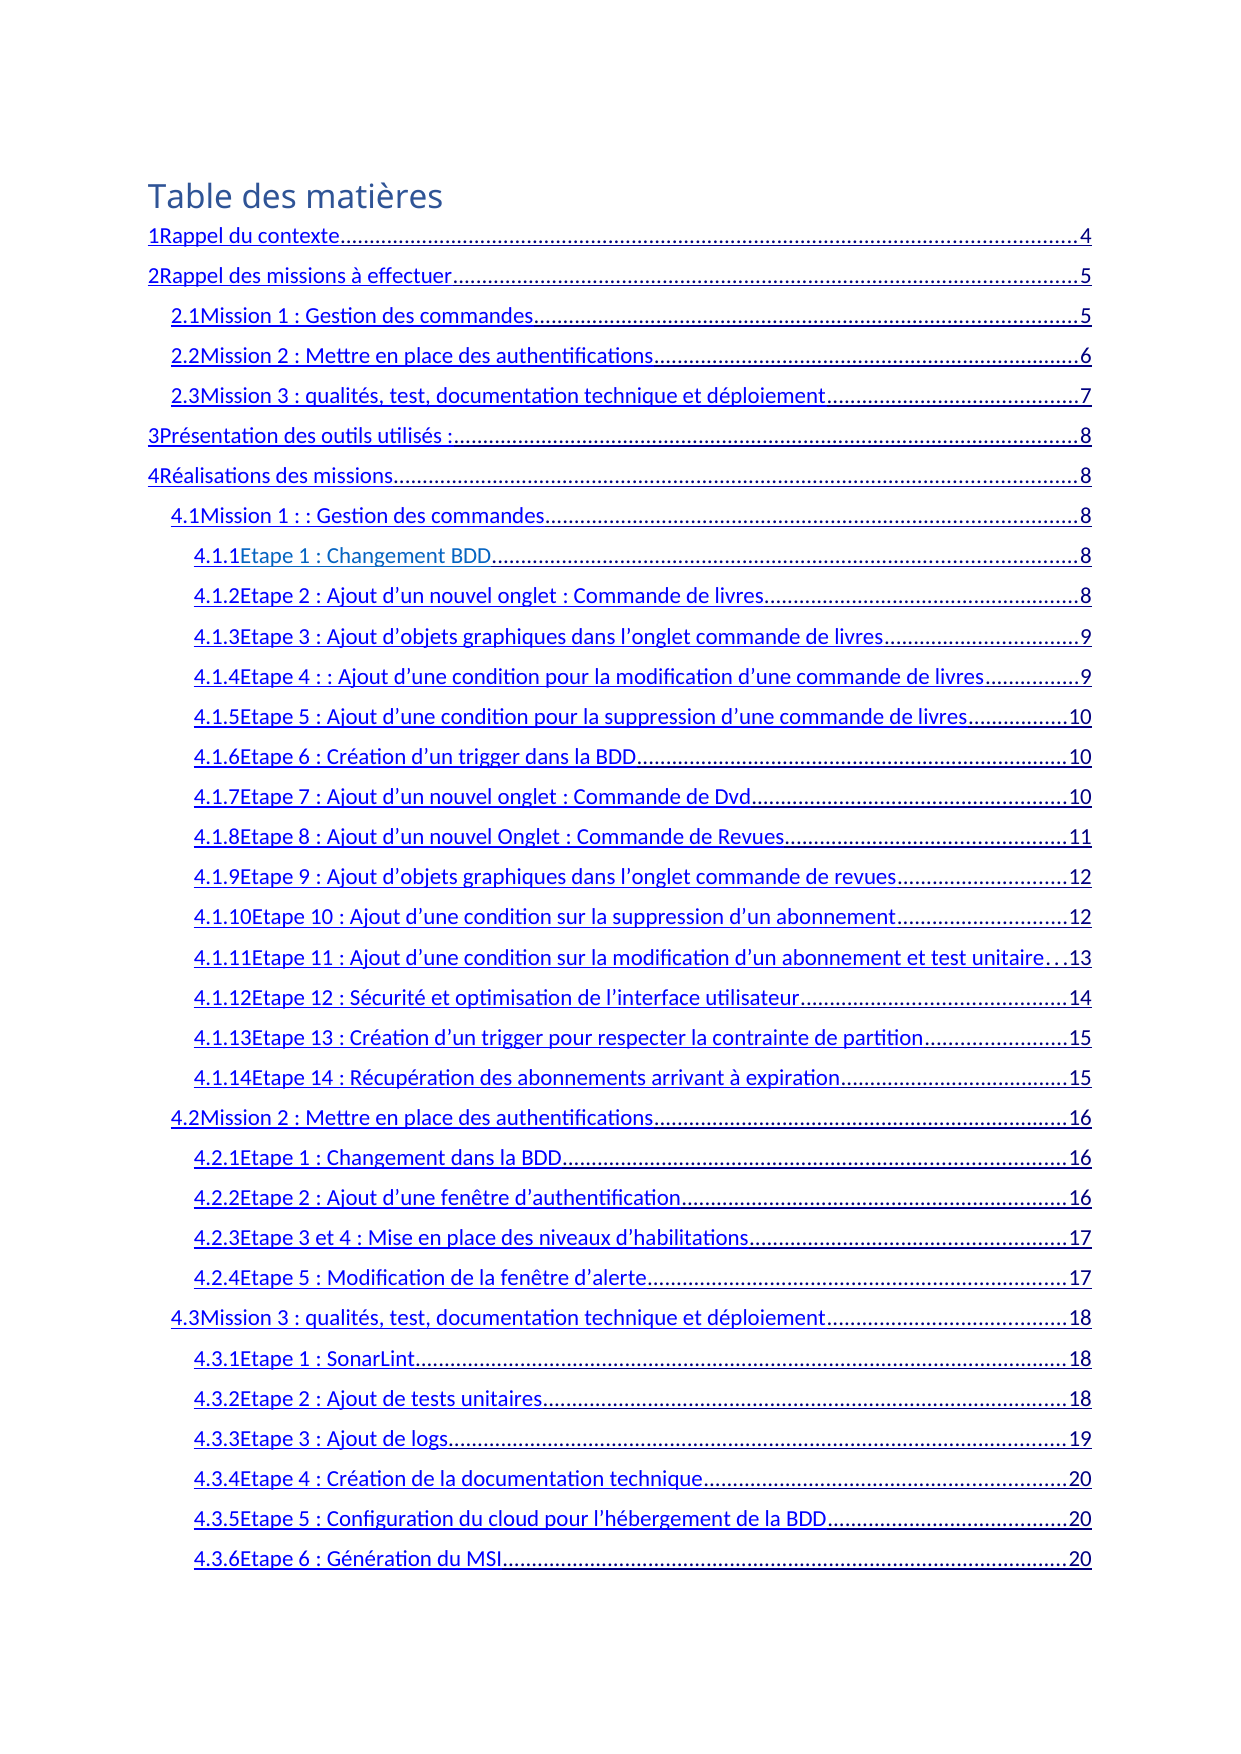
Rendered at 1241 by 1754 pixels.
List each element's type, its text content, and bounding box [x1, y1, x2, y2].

text 4.1.8 Etape 8 : Ajout d’un nouvel Onglet : Commande de Revues 11 [193, 822, 1093, 850]
text Table des matières [148, 173, 1093, 218]
text 4.2.1 Etape 1 : Changement dans la BDD 16 [193, 1143, 1093, 1171]
text 4.1.13 Etape 13 : Création d’un trigger pour respecter la contrainte de partition 15 [193, 1023, 1093, 1051]
text 2.3 Mission 3 : qualités, test, documentation technique et déploiement 7 [171, 381, 1093, 409]
text 4.1.14 Etape 14 : Récupération des abonnements arrivant à expiration 15 [193, 1063, 1093, 1091]
text 4.1.11 Etape 11 : Ajout d’une condition sur la modification d’un abonnement et test unitaire 13 [193, 943, 1093, 971]
text 4.3 Mission 3 : qualités, test, documentation technique et déploiement 18 [171, 1303, 1093, 1332]
text 4.3.4 Etape 4 : Création de la documentation technique 20 [193, 1464, 1093, 1492]
text 4.3.1 Etape 1 : SonarLint 18 [193, 1344, 1093, 1372]
text 4.3.5 Etape 5 : Configuration du cloud pour l’hébergement de la BDD 20 [193, 1504, 1093, 1532]
text 4.2.4 Etape 5 : Modification de la fenêtre d’alerte 17 [193, 1263, 1093, 1291]
text 4.1.1 Etape 1 : Changement BDD 8 [193, 542, 1093, 569]
text 4.3.3 Etape 3 : Ajout de logs 19 [193, 1424, 1093, 1452]
text 4.1.9 Etape 9 : Ajout d’objets graphiques dans l’onglet commande de revues 12 [193, 862, 1093, 890]
text 3 Présentation des outils utilisés : 8 [148, 421, 1093, 449]
text 4.1.5 Etape 5 : Ajout d’une condition pour la suppression d’une commande de livres 10 [193, 702, 1093, 730]
text 4.1.3 Etape 3 : Ajout d’objets graphiques dans l’onglet commande de livres 9 [193, 622, 1093, 650]
text 4.1.4 Etape 4 : : Ajout d’une condition pour la modification d’une commande de livres 9 [193, 662, 1093, 690]
text 2.2 Mission 2 : Mettre en place des authentifications 6 [171, 341, 1093, 369]
text 2.1 Mission 1 : Gestion des commandes 5 [171, 301, 1093, 329]
text 4.1.7 Etape 7 : Ajout d’un nouvel onglet : Commande de Dvd 10 [193, 782, 1093, 810]
text 1 Rappel du contexte 4 [148, 221, 1093, 249]
text 4.2.2 Etape 2 : Ajout d’une fenêtre d’authentification 16 [193, 1183, 1093, 1211]
text 4.1.2 Etape 2 : Ajout d’un nouvel onglet : Commande de livres 8 [193, 582, 1093, 610]
text 4.2.3 Etape 3 et 4 : Mise en place des niveaux d’habilitations 17 [193, 1223, 1093, 1251]
text 4.3.2 Etape 2 : Ajout de tests unitaires 18 [193, 1384, 1093, 1412]
text 4.1 Mission 1 : : Gestion des commandes 8 [171, 501, 1093, 529]
text 4.2 Mission 2 : Mettre en place des authentifications 16 [171, 1103, 1093, 1131]
text 4.1.10 Etape 10 : Ajout d’une condition sur la suppression d’un abonnement 12 [193, 902, 1093, 931]
text 4.3.6 Etape 6 : Génération du MSI 20 [193, 1544, 1093, 1572]
text 4.1.6 Etape 6 : Création d’un trigger dans la BDD 10 [193, 742, 1093, 770]
text 2 Rappel des missions à effectuer 5 [148, 261, 1093, 289]
text 4.1.12 Etape 12 : Sécurité et optimisation de l’interface utilisateur 14 [193, 983, 1093, 1011]
text 4 Réalisations des missions 8 [148, 461, 1093, 489]
